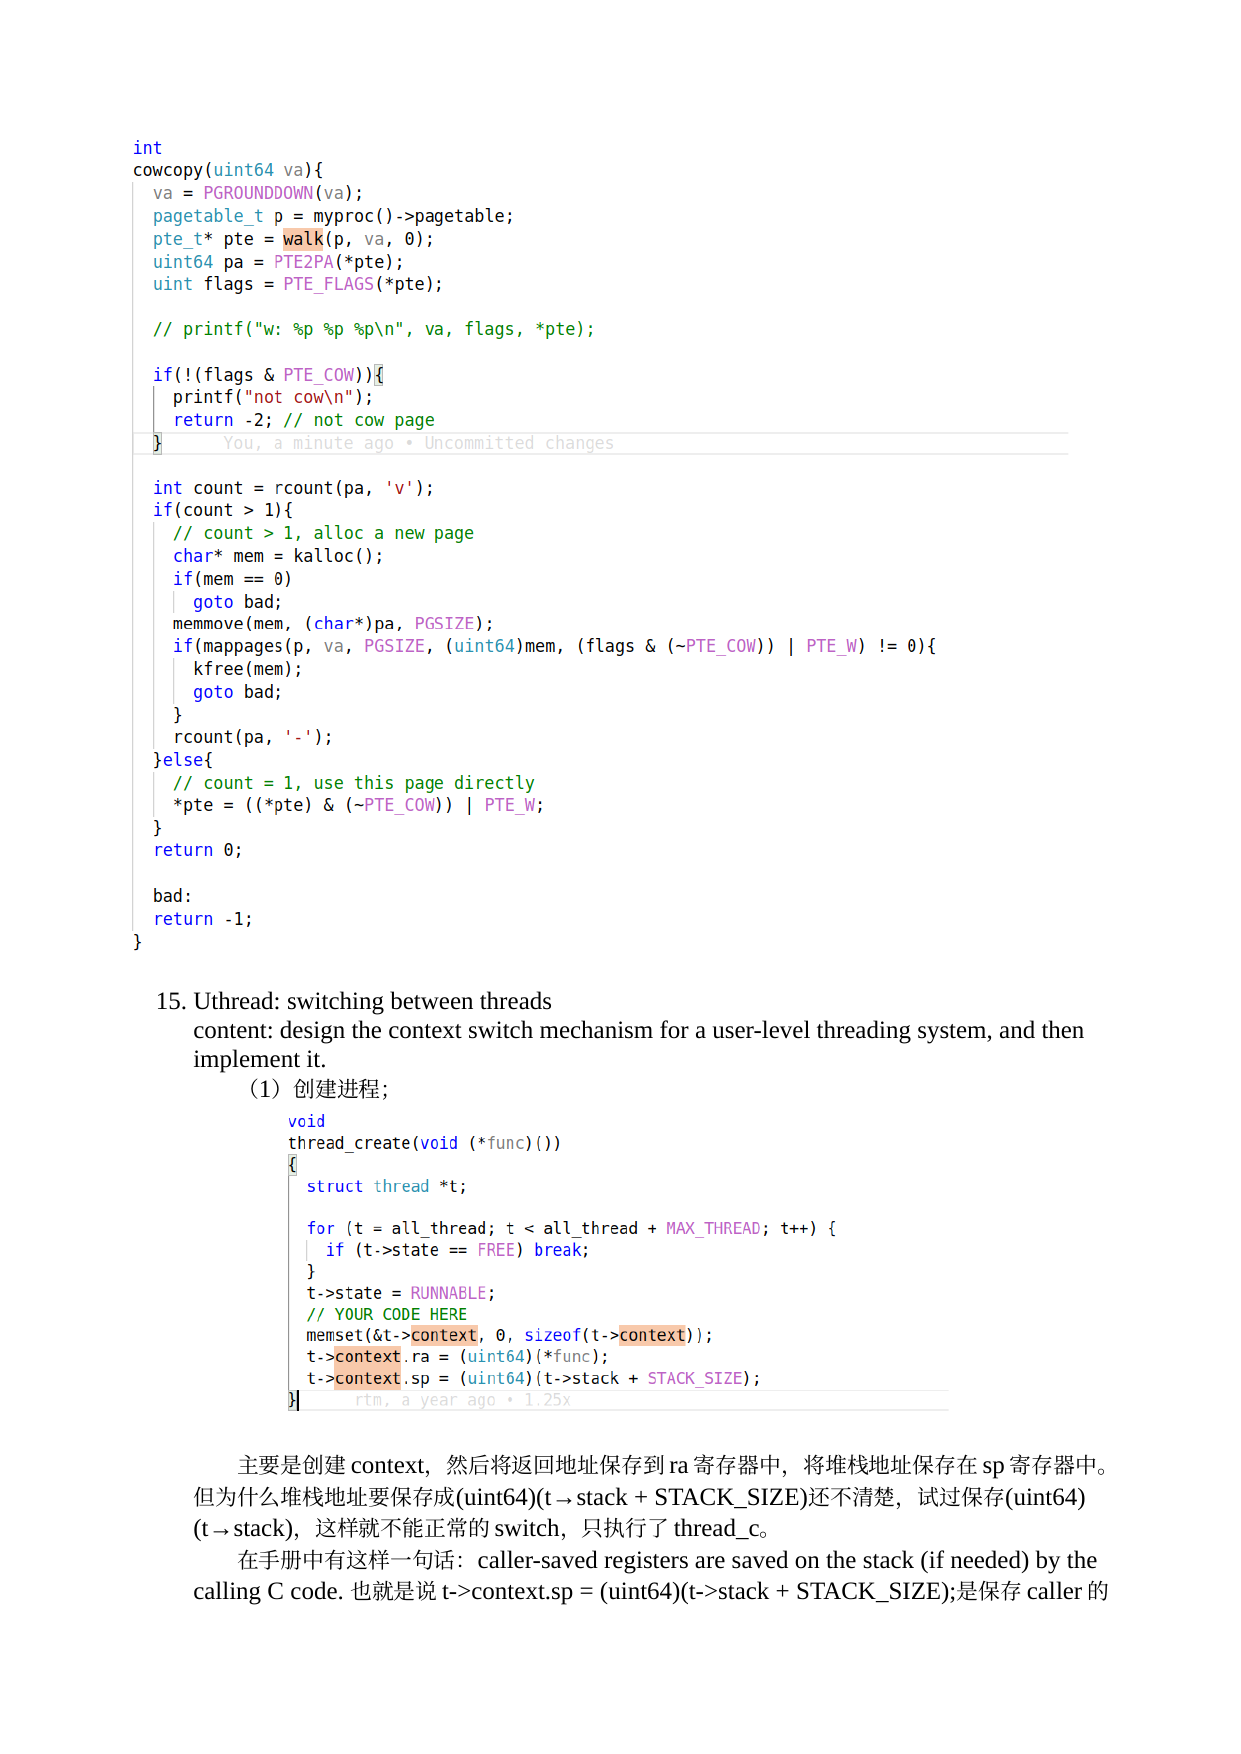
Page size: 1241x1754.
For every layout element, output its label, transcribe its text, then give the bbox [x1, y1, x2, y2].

list content: design the context switch mechanism for a user-level threading system, and then implement it. [156, 1015, 1122, 1073]
list Uthread: switching between threads [156, 986, 1122, 1015]
list 在手册中有这样一句话：caller-saved registers are saved on the stack (if needed) by the calling C code. 也就是说t->context.sp = (uint64)(t->stack + STACK_SIZE);是保存caller的 [156, 1543, 1122, 1606]
list （1）创建进程； [156, 1073, 1122, 1104]
picture [118, 134, 1069, 958]
picture [275, 1109, 949, 1420]
list 主要是创建context，然后将返回地址保存到ra寄存器中，将堆栈地址保存在sp寄存器中。但为什么堆栈地址要保存成(uint64)(t→stack + STACK_SIZE)还不清楚，试过保存(uint64)(t→stack)，这样就不能正常的switch，只执行了thread_c。 [156, 1449, 1122, 1543]
